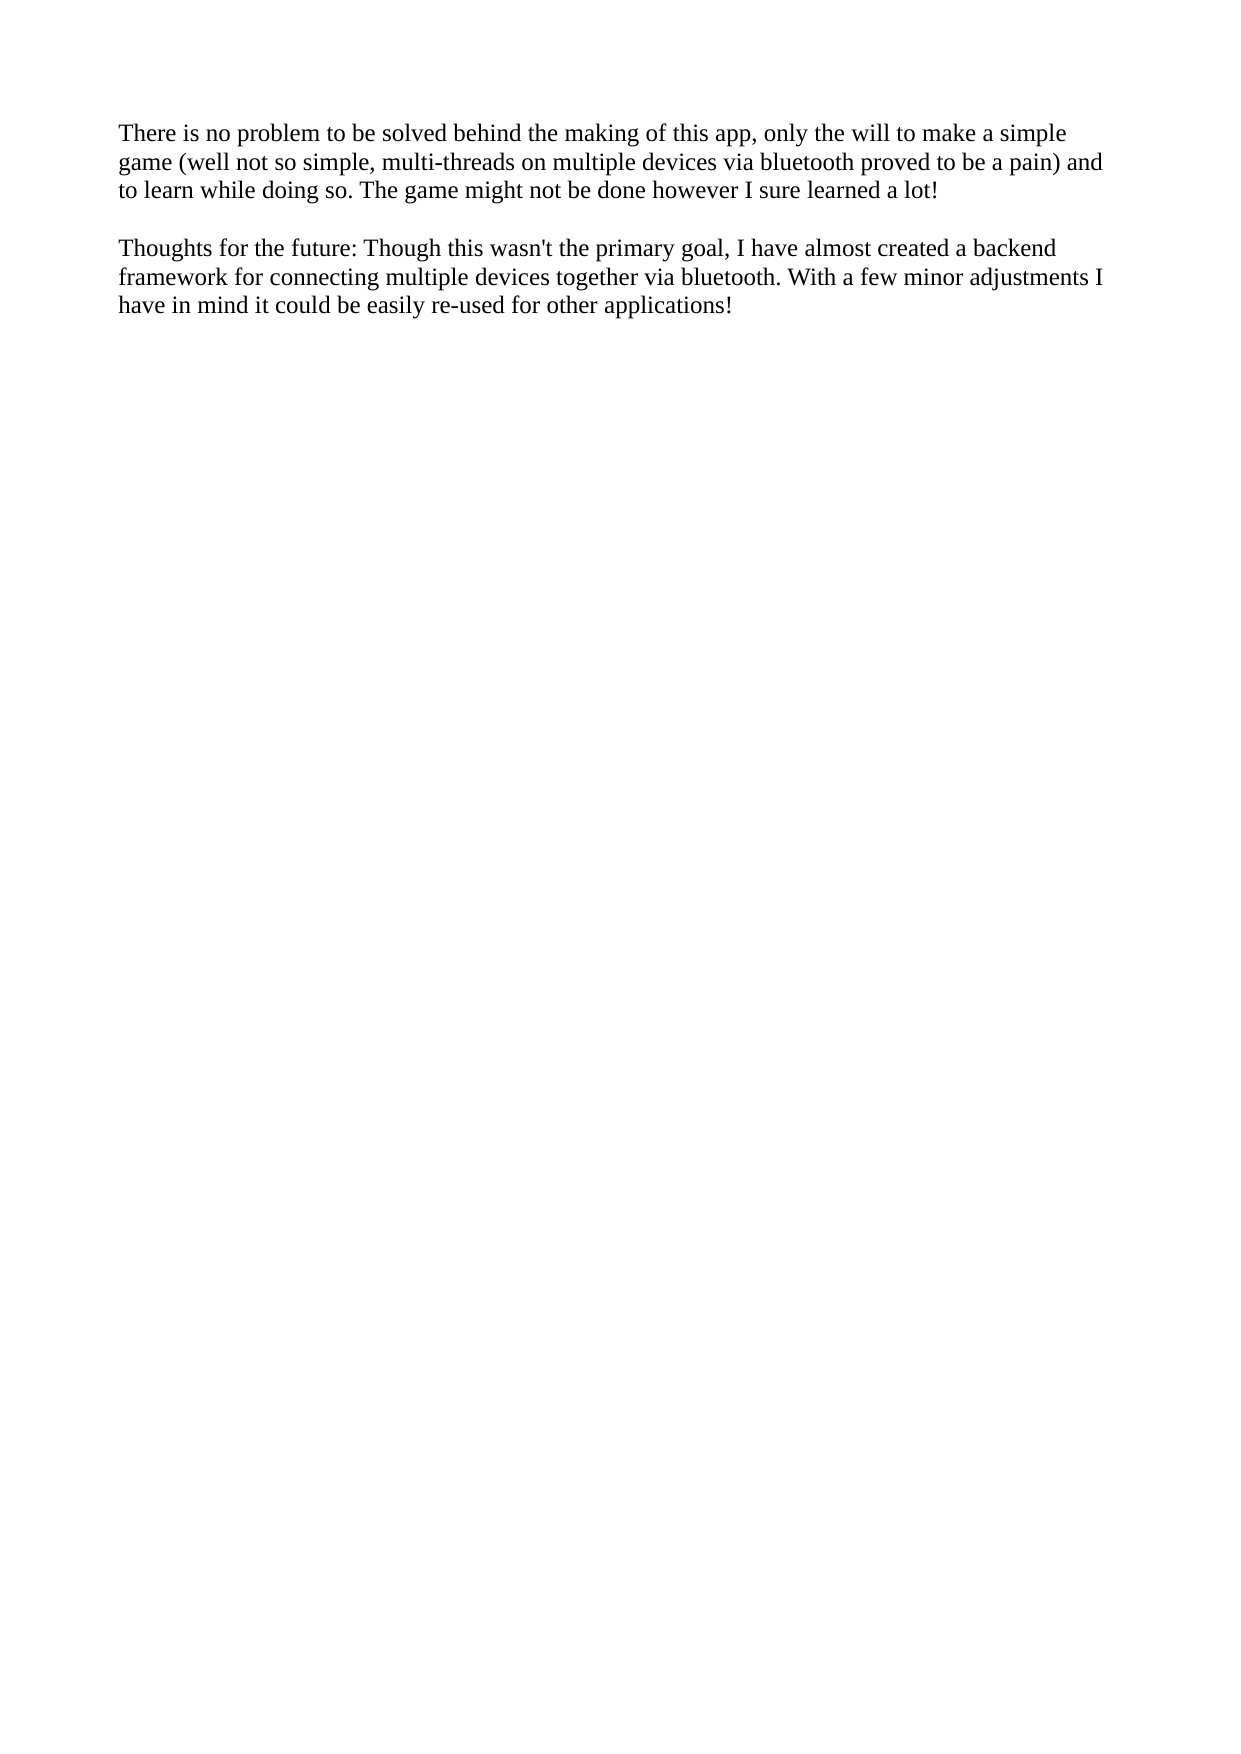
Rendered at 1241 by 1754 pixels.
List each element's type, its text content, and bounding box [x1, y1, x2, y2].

text There is no problem to be solved behind the making of this app, only the will to make a simple game (well not so simple, multi-threads on multiple devices via bluetooth proved to be a pain) and to learn while doing so. The game might not be done however I sure learned a lot! Thoughts for the future: Though this wasn't the primary goal, I have almost created a backend framework for connecting multiple devices together via bluetooth. With a few minor adjustments I have in mind it could be easily re-used for other applications! [118, 118, 1122, 319]
